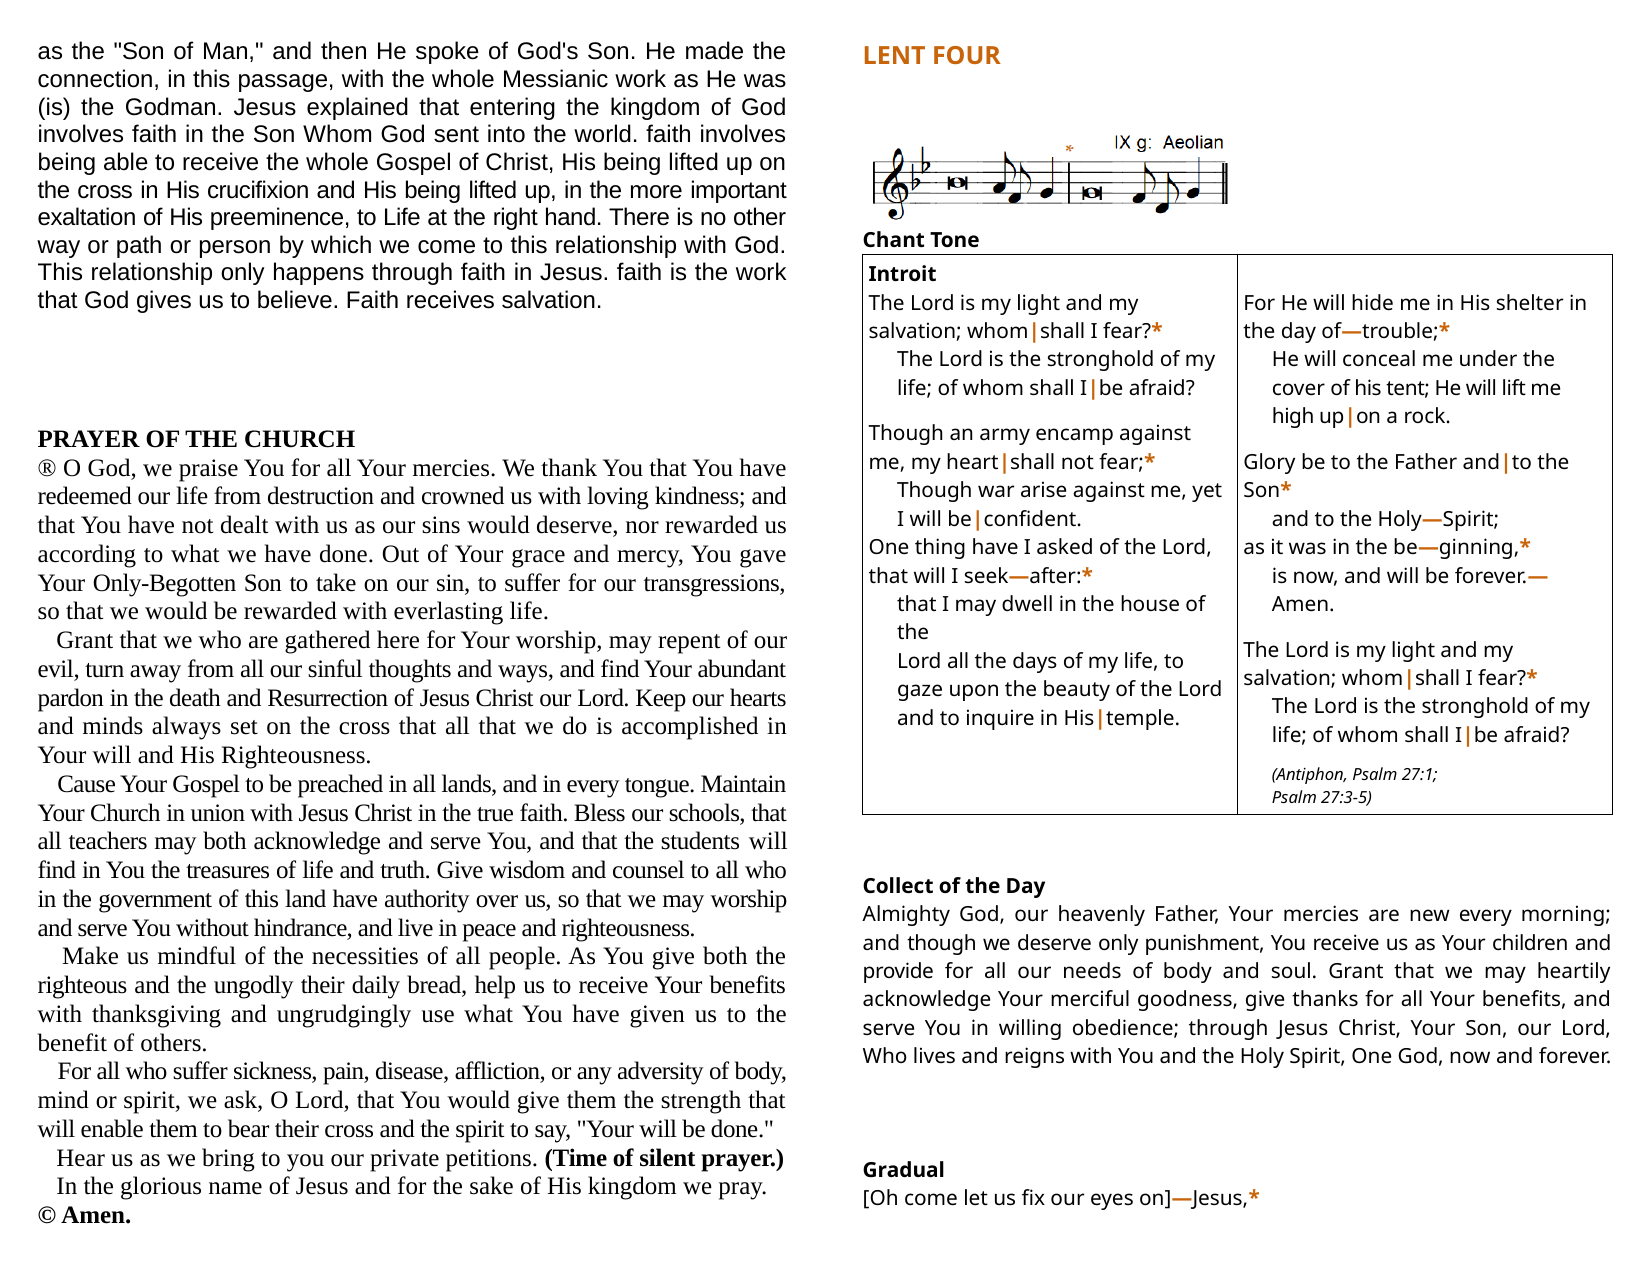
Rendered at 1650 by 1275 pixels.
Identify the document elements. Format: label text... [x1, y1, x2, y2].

text PRAYER OF THE CHURCH [37, 424, 787, 453]
text [Oh come let us fix our eyes on]—Jesus,* [862, 1183, 1612, 1212]
text Almighty God, our heavenly Father, Your mercies are new every morning; and though we deserve only punishment, You receive us as Your children and provide for all our needs of body and soul. Grant that we may heartily acknowledge Your merciful goodness, give thanks for all Your benefits, and serve You in willing obedience; through Jesus Christ, Your Son, our Lord, Who lives and reigns with You and the Holy Spirit, One God, now and forever. [862, 899, 1612, 1070]
text Collect of the Day [862, 871, 1612, 899]
text Grant that we who are gathered here for Your worship, may repent of our evil, turn away from all our sinful thoughts and ways, and find Your abundant pardon in the death and Resurrection of Jesus Christ our Lord. Keep our hearts and minds always set on the cross that all that we do is accomplished in Your will and His Righteousness. [37, 625, 787, 769]
text Gradual [862, 1155, 1612, 1183]
text Chant Tone [862, 100, 1612, 253]
text ® O God, we praise You for all Your mercies. We thank You that You have redeemed our life from destruction and crowned us with loving kindness; and that You have not dealt with us as our sins would deserve, nor rewarded us according to what we have done. Out of Your grace and mercy, You gave Your Only-Begotten Son to take on our sin, to suffer for our transgressions, so that we would be rewarded with everlasting life. [37, 453, 787, 625]
table_header Introit The Lord is my light and my salvation; whom|shall I fear?* The Lord is the stronghold of my life; of whom shall I|be afraid? Though an army encamp against me, my heart|shall not fear;* Though war arise against me, yet I will be|confident. One thing have I asked of the Lord, that will I seek—after:* that I may dwell in the house of the Lord all the days of my life, to gaze upon the beauty of the Lord and to inquire in His|temple. [863, 255, 1237, 814]
text Make us mindful of the necessities of all people. As You give both the righteous and the ungodly their daily bread, help us to receive Your benefits with thanksgiving and ungrudgingly use what You have given us to the benefit of others. [37, 941, 787, 1056]
table_header For He will hide me in His shelter in the day of—trouble;* He will conceal me under the cover of his tent; He will lift me high up|on a rock. Glory be to the Father and|to the Son* and to the Holy—Spirit; as it was in the be—ginning,* is now, and will be forever.—Amen. The Lord is my light and my salvation; whom|shall I fear?* The Lord is the stronghold of my life; of whom shall I|be afraid? (Antiphon, Psalm 27:1; Psalm 27:3-5) [1238, 255, 1612, 814]
text LENT FOUR [862, 37, 1612, 72]
text Cause Your Gospel to be preached in all lands, and in every tongue. Maintain Your Church in union with Jesus Christ in the true faith. Bless our schools, that all teachers may both acknowledge and serve You, and that the students will find in You the treasures of life and truth. Give wisdom and counsel to all who in the government of this land have authority over us, so that we may worship and serve You without hindrance, and live in peace and righteousness. [37, 769, 787, 941]
text as the "Son of Man," and then He spoke of God's Son. He made the connection, in this passage, with the whole Messianic work as He was (is) the Godman. Jesus explained that entering the kingdom of God involves faith in the Son Whom God sent into the world. faith involves being able to receive the whole Gospel of Christ, His being lifted up on the cross in His crucifixion and His being lifted up, in the more important exaltation of His preeminence, to Life at the right hand. There is no other way or path or person by which we come to this relationship with God. This relationship only happens through faith in Jesus. faith is the work that God gives us to believe. Faith receives salvation. [37, 37, 787, 313]
text Hear us as we bring to you our private petitions. (Time of silent prayer.) [37, 1143, 787, 1171]
picture [868, 126, 1232, 225]
text © Amen. [37, 1200, 787, 1229]
text In the glorious name of Jesus and for the sake of His kingdom we pray. [37, 1171, 787, 1200]
text For all who suffer sickness, pain, disease, affliction, or any adversity of body, mind or spirit, we ask, O Lord, that You would give them the strength that will enable them to bear their cross and the spirit to say, "Your will be done." [37, 1056, 787, 1143]
